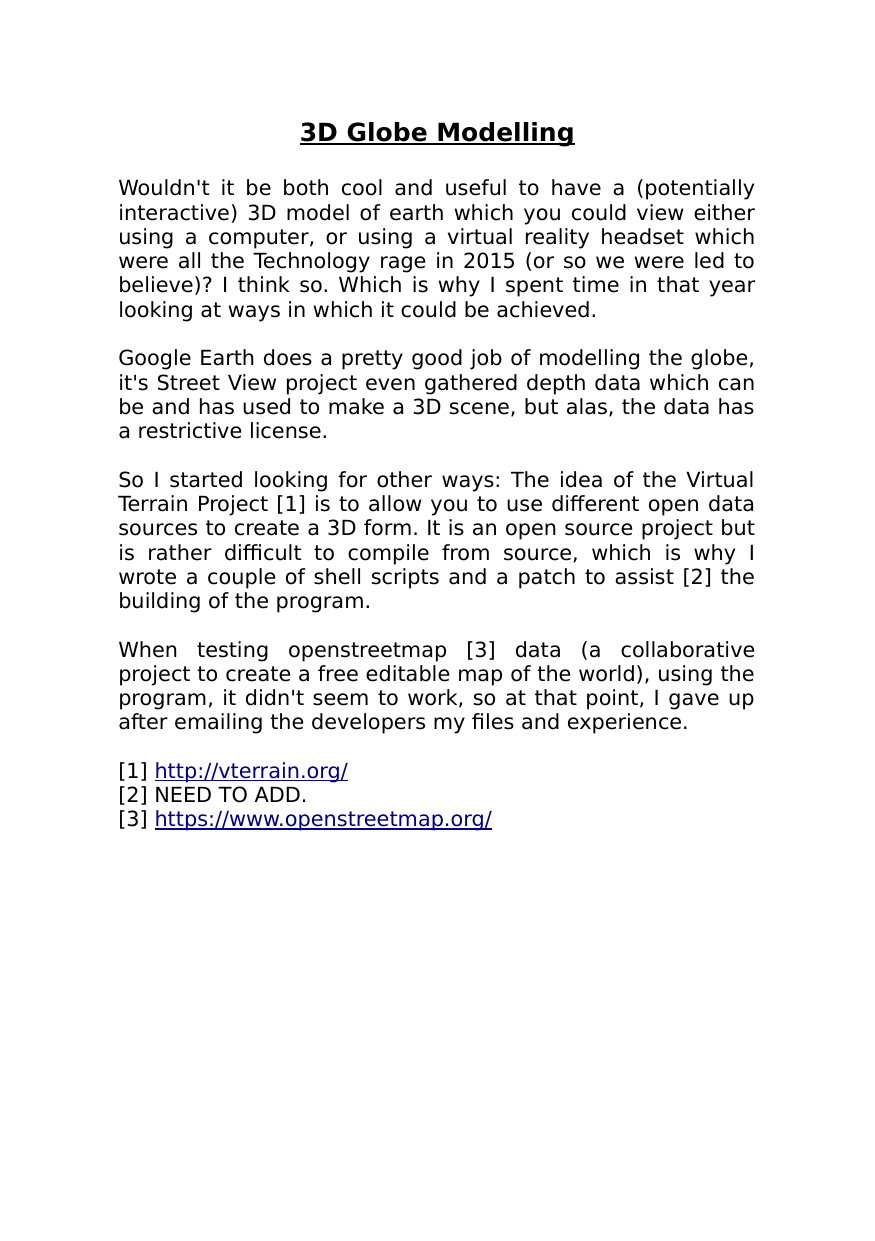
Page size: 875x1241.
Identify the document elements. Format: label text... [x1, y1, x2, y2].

text [2] NEED TO ADD. [118, 783, 756, 807]
text Google Earth does a pretty good job of modelling the globe, it's Street View project even gathered depth data which can be and has used to make a 3D scene, but alas, the data has a restrictive license. [118, 346, 756, 443]
text 3D Globe Modelling [118, 118, 756, 147]
text So I started looking for other ways: The idea of the Virtual Terrain Project [1] is to allow you to use different open data sources to create a 3D form. It is an open source project but is rather difficult to compile from source, which is why I wrote a couple of shell scripts and a patch to assist [2] the building of the program. [118, 468, 756, 613]
text Wouldn't it be both cool and useful to have a (potentially interactive) 3D model of earth which you could view either using a computer, or using a virtual reality headset which were all the Technology rage in 2015 (or so we were led to believe)? I think so. Which is why I spent time in that year looking at ways in which it could be achieved. [118, 176, 756, 322]
text When testing openstreetmap [3] data (a collaborative project to create a free editable map of the world), using the program, it didn't seem to work, so at that point, I gave up after emailing the developers my files and experience. [118, 638, 756, 735]
text [3] https://www.openstreetmap.org/ [118, 807, 756, 832]
text [1] http://vterrain.org/ [118, 759, 756, 783]
